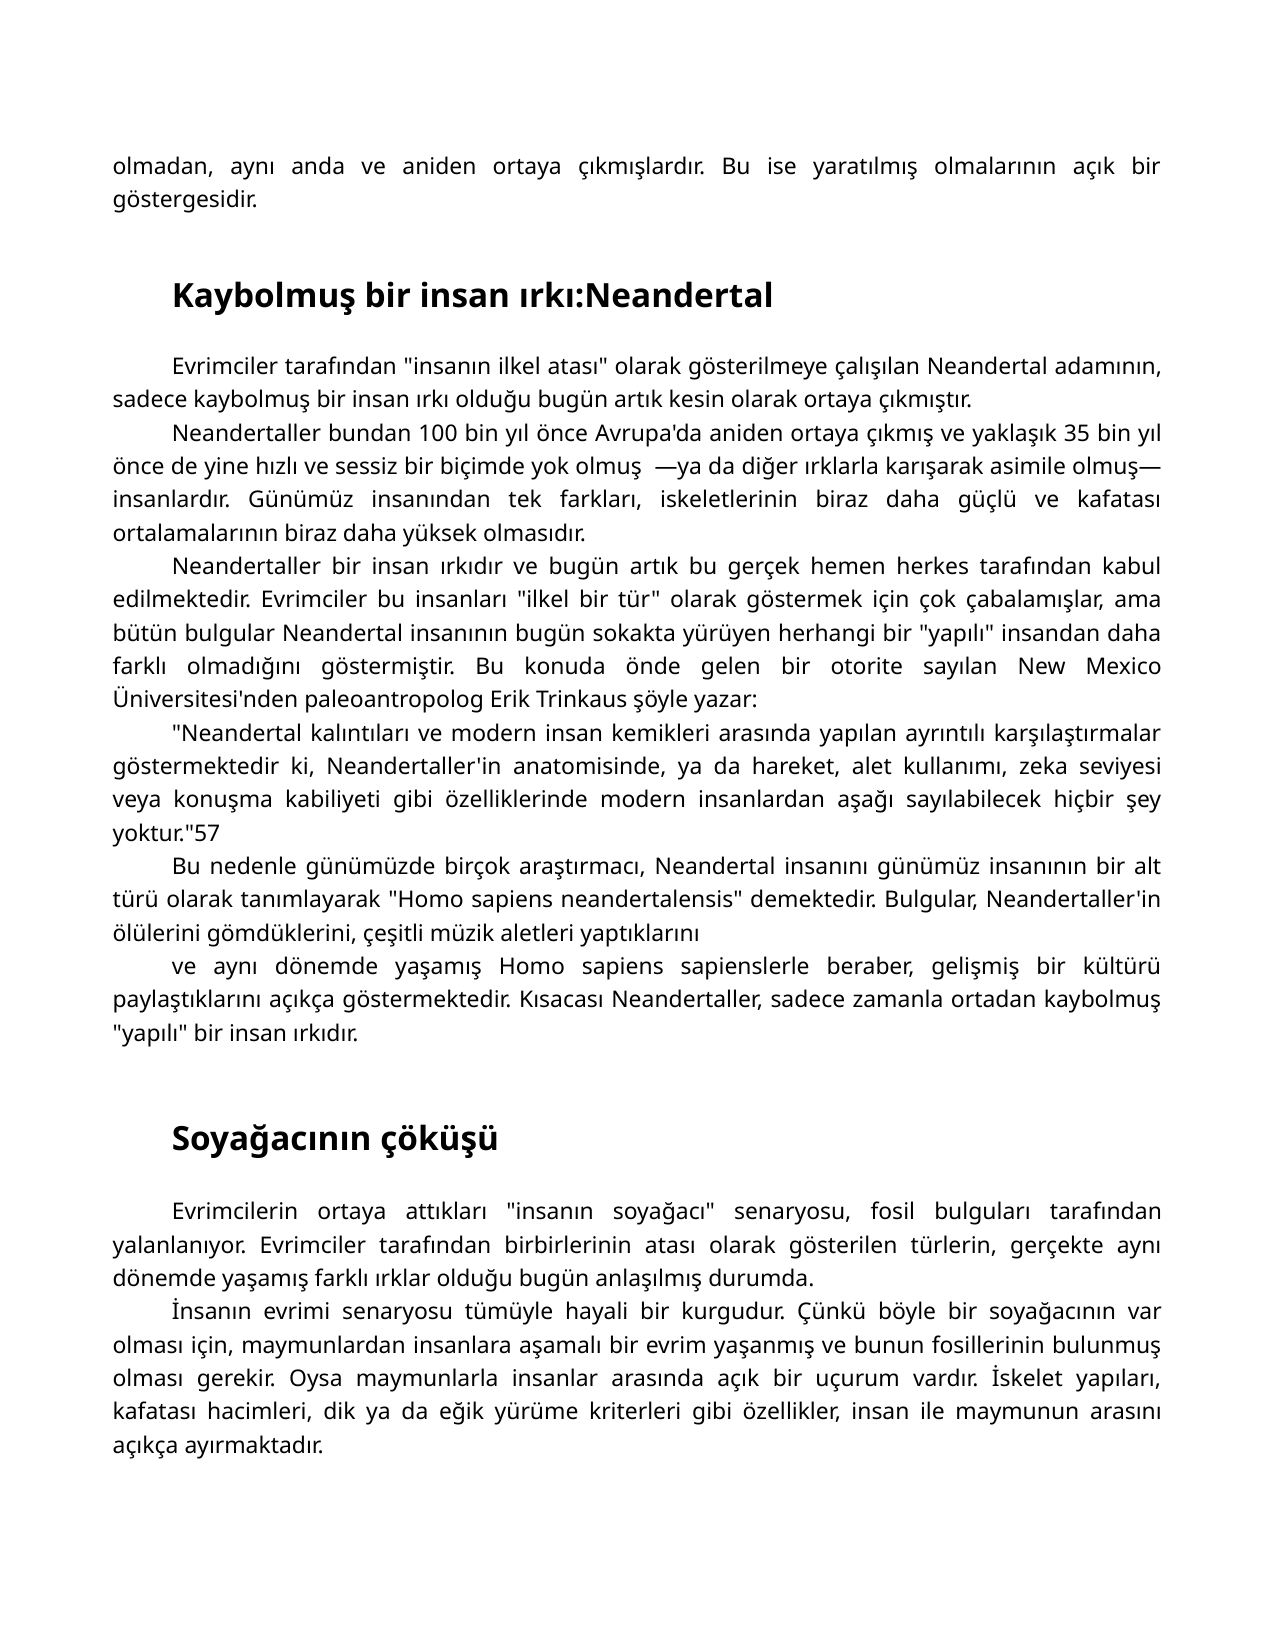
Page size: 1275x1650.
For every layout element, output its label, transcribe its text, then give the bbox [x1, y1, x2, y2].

text İnsanın evrimi senaryosu tümüyle hayali bir kurgudur. Çünkü böyle bir soyağacının var olması için, maymunlardan insanlara aşamalı bir evrim yaşanmış ve bunun fosillerinin bulunmuş olması gerekir. Oysa maymunlarla insanlar arasında açık bir uçurum vardır. İskelet yapıları, kafatası hacimleri, dik ya da eğik yürüme kriterleri gibi özellikler, insan ile maymunun arasını açıkça ayırmaktadır. [112, 1293, 1162, 1460]
text ve aynı dönemde yaşamış Homo sapiens sapienslerle beraber, gelişmiş bir kültürü paylaştıklarını açıkça göstermektedir. Kısacası Neandertaller, sadece zamanla ortadan kaybolmuş "yapılı" bir insan ırkıdır. [112, 948, 1162, 1048]
text olmadan, aynı anda ve aniden ortaya çıkmışlardır. Bu ise yaratılmış olmalarının açık bir göstergesidir. [112, 148, 1162, 214]
text "Neandertal kalıntıları ve modern insan kemikleri arasında yapılan ayrıntılı karşılaştırmalar göstermektedir ki, Neandertaller'in anatomisinde, ya da hareket, alet kullanımı, zeka seviyesi veya konuşma kabiliyeti gibi özelliklerinde modern insanlardan aşağı sayılabilecek hiçbir şey yoktur."57 [112, 714, 1162, 848]
text Neandertaller bir insan ırkıdır ve bugün artık bu gerçek hemen herkes tarafından kabul edilmektedir. Evrimciler bu insanları "ilkel bir tür" olarak göstermek için çok çabalamışlar, ama bütün bulgular Neandertal insanının bugün sokakta yürüyen herhangi bir "yapılı" insandan daha farklı olmadığını göstermiştir. Bu konuda önde gelen bir otorite sayılan New Mexico Üniversitesi'nden paleoantropolog Erik Trinkaus şöyle yazar: [112, 548, 1162, 714]
subtitle Kaybolmuş bir insan ırkı:Neandertal [112, 281, 1162, 314]
text Bu nedenle günümüzde birçok araştırmacı, Neandertal insanını günümüz insanının bir alt türü olarak tanımlayarak "Homo sapiens neandertalensis" demektedir. Bulgular, Neandertaller'in ölülerini gömdüklerini, çeşitli müzik aletleri yaptıklarını [112, 848, 1162, 948]
text Evrimcilerin ortaya attıkları "insanın soyağacı" senaryosu, fosil bulguları tarafından yalanlanıyor. Evrimciler tarafından birbirlerinin atası olarak gösterilen türlerin, gerçekte aynı dönemde yaşamış farklı ırklar olduğu bugün anlaşılmış durumda. [112, 1193, 1162, 1293]
text Evrimciler tarafından "insanın ilkel atası" olarak gösterilmeye çalışılan Neandertal adamının, sadece kaybolmuş bir insan ırkı olduğu bugün artık kesin olarak ortaya çıkmıştır. [112, 348, 1162, 414]
text Neandertaller bundan 100 bin yıl önce Avrupa'da aniden ortaya çıkmış ve yaklaşık 35 bin yıl önce de yine hızlı ve sessiz bir biçimde yok olmuş —ya da diğer ırklarla karışarak asimile olmuş— insanlardır. Günümüz insanından tek farkları, iskeletlerinin biraz daha güçlü ve kafatası ortalamalarının biraz daha yüksek olmasıdır. [112, 414, 1162, 548]
subtitle Soyağacının çöküşü [112, 1114, 1162, 1160]
